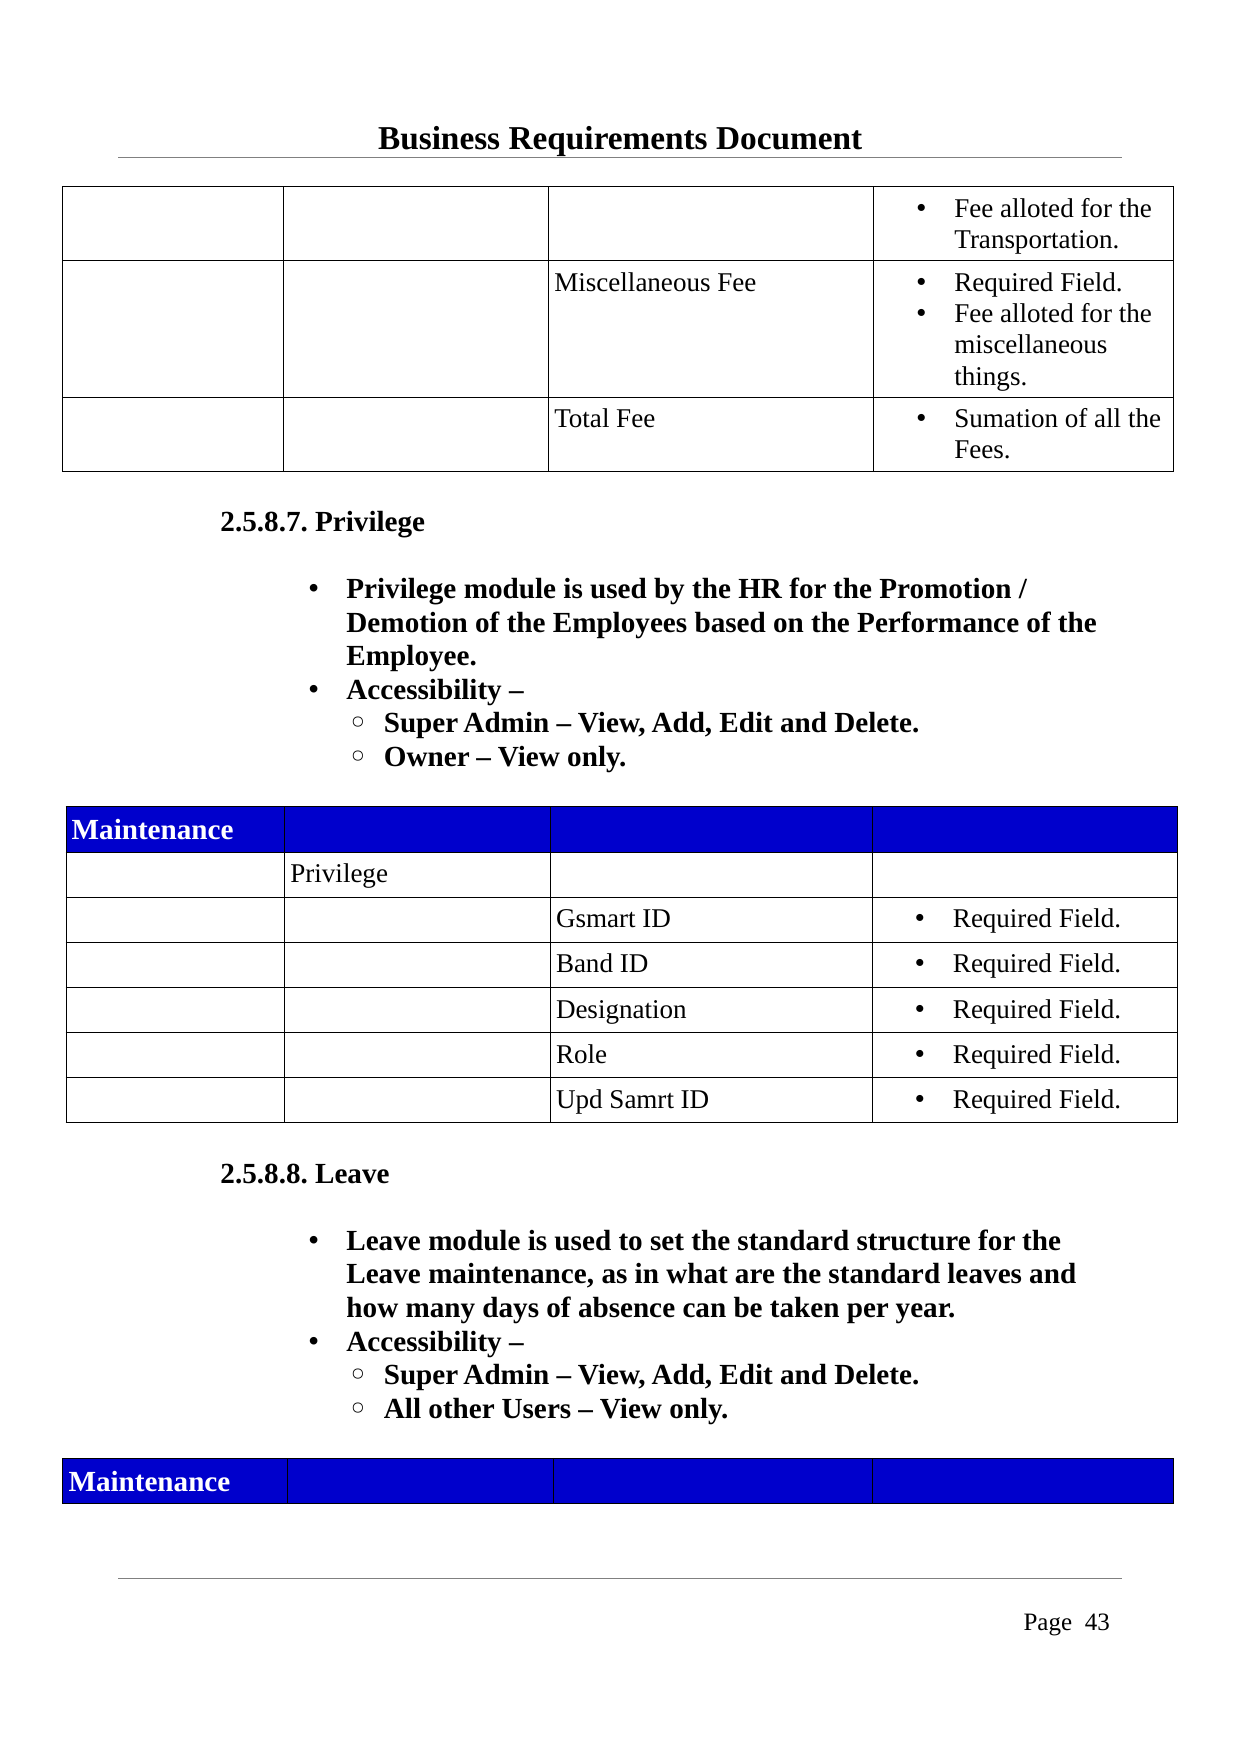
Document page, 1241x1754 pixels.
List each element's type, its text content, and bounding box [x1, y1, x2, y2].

table_cell [285, 1078, 550, 1122]
table_cell [285, 988, 550, 1032]
table_cell [284, 261, 548, 397]
table_cell [67, 1078, 284, 1122]
table_cell Required Field. [873, 943, 1177, 987]
table_header [285, 807, 550, 852]
table_cell Band ID [551, 943, 872, 987]
table_cell Required Field. [873, 1078, 1177, 1122]
table_header Maintenance [63, 1459, 287, 1503]
table_header [873, 1459, 1173, 1503]
table_cell [67, 853, 284, 897]
table_cell [285, 898, 550, 942]
table_cell [284, 187, 548, 260]
table_cell Designation [551, 988, 872, 1032]
table_cell [873, 853, 1177, 897]
list Super Admin – View, Add, Edit and Delete. [346, 1357, 1122, 1391]
table_cell [63, 398, 283, 471]
table_cell Required Field. [873, 988, 1177, 1032]
table_cell Total Fee [549, 398, 873, 471]
list Leave module is used to set the standard structure for the Leave maintenance, as in what are the standard leaves and how many days of absence can be taken per year. [309, 1223, 1122, 1324]
text 2.5.8.7. Privilege [118, 504, 1122, 538]
table_cell Role [551, 1033, 872, 1077]
table_cell [285, 943, 550, 987]
list Accessibility – [309, 1324, 1122, 1357]
table_header Maintenance [67, 807, 284, 852]
table_cell Required Field. Fee alloted for the miscellaneous things. [874, 261, 1173, 397]
table_header [288, 1459, 553, 1503]
table_cell Required Field. Fee alloted for the Transportation. [874, 187, 1173, 260]
list Super Admin – View, Add, Edit and Delete. [346, 706, 1122, 739]
table_cell Privilege [285, 853, 550, 897]
table_cell [551, 853, 872, 897]
table_cell Sumation of all the Fees. [874, 398, 1173, 471]
table_cell Required Field. [873, 898, 1177, 942]
table_header [873, 807, 1177, 852]
table_cell [63, 187, 283, 260]
table_cell [284, 398, 548, 471]
list Owner – View only. [346, 739, 1122, 773]
table_cell [63, 261, 283, 397]
table_cell Upd Samrt ID [551, 1078, 872, 1122]
table_cell Gsmart ID [551, 898, 872, 942]
table_cell Required Field. [873, 1033, 1177, 1077]
table_cell [67, 988, 284, 1032]
table_cell [285, 1033, 550, 1077]
list Privilege module is used by the HR for the Promotion / Demotion of the Employees based on the Performance of the Employee. [309, 571, 1122, 672]
table_header [551, 807, 872, 852]
table_cell Miscellaneous Fee [549, 261, 873, 397]
list All other Users – View only. [346, 1391, 1122, 1424]
text 2.5.8.8. Leave [118, 1156, 1122, 1189]
table_cell [67, 898, 284, 942]
table_cell [67, 943, 284, 987]
list Accessibility – [309, 672, 1122, 706]
table_cell [67, 1033, 284, 1077]
table_cell [549, 187, 873, 260]
table_header [554, 1459, 872, 1503]
